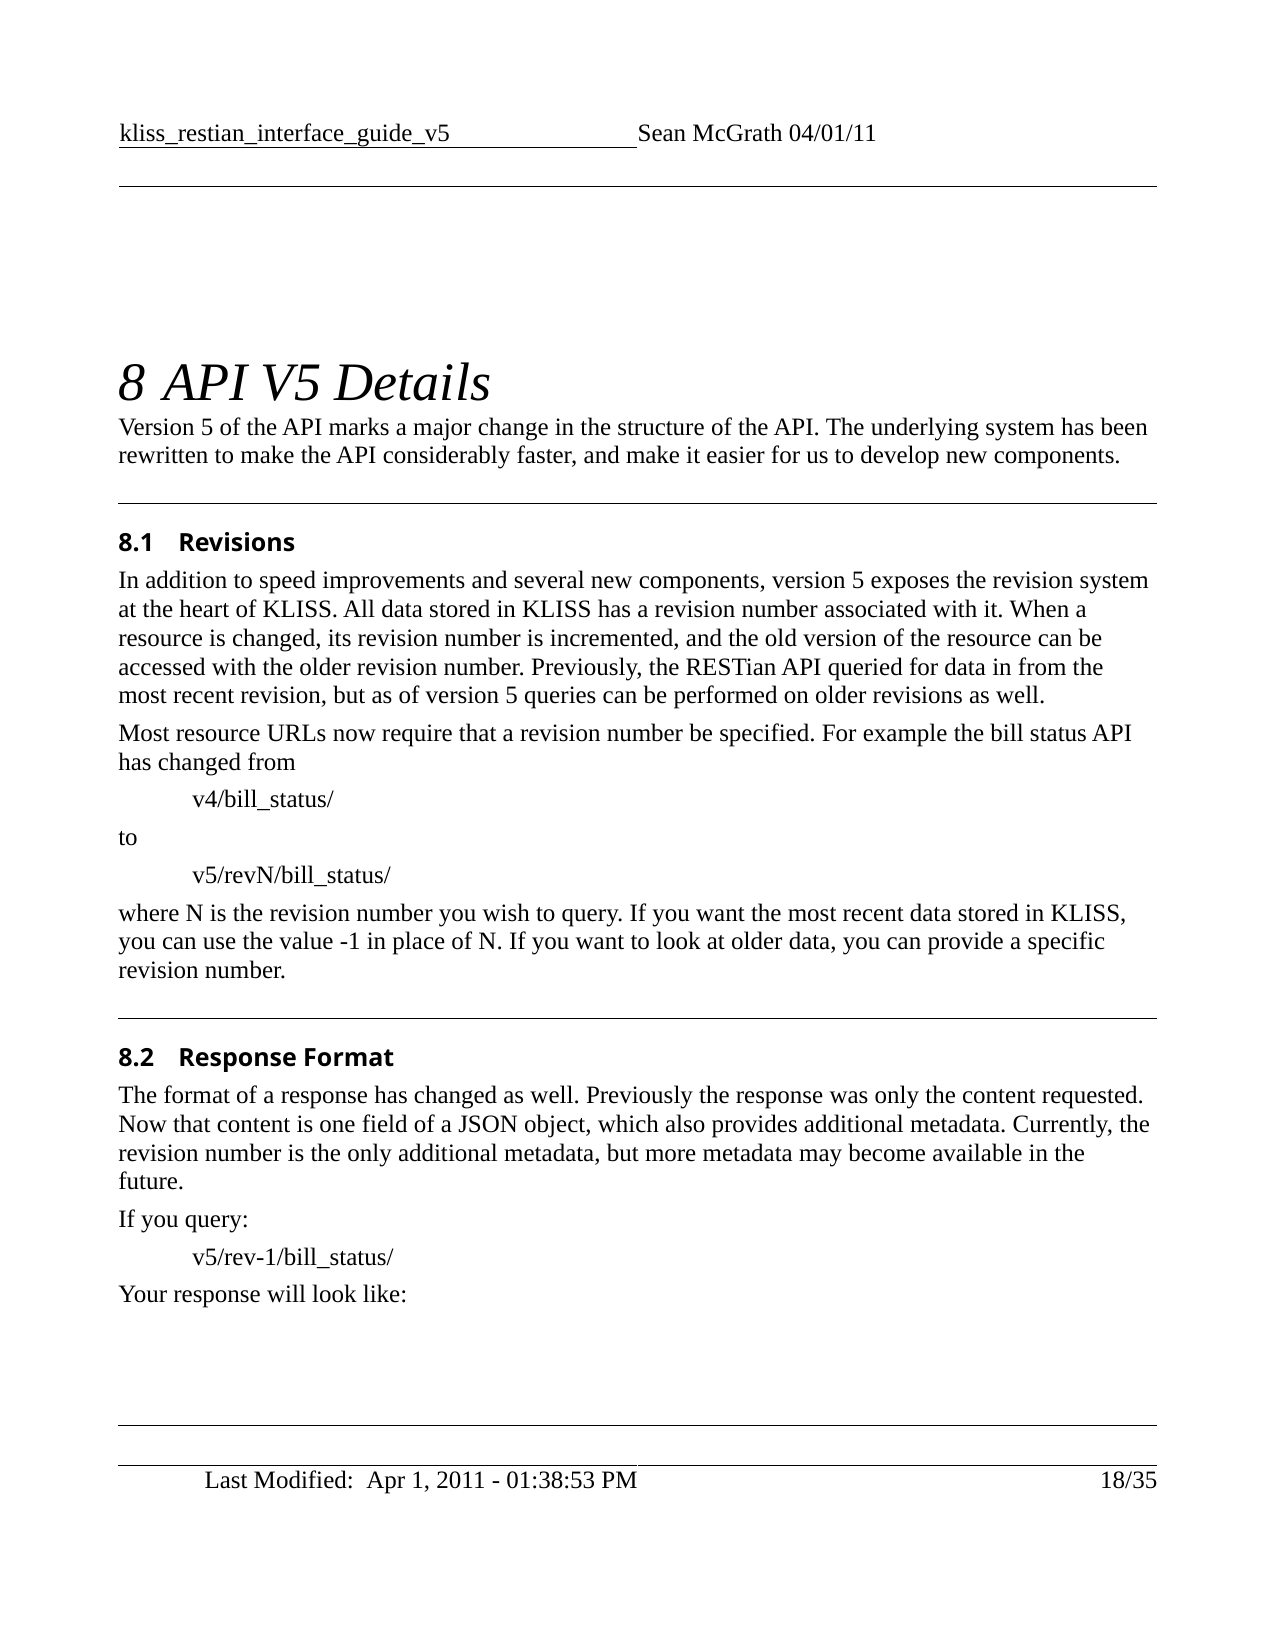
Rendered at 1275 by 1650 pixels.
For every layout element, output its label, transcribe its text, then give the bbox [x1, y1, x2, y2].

text The format of a response has changed as well. Previously the response was only the content requested. Now that content is one field of a JSON object, which also provides additional metadata. Currently, the revision number is the only additional metadata, but more metadata may become available in the future. [118, 1080, 1157, 1195]
text to [118, 822, 1157, 851]
text Your response will look like: [118, 1279, 1157, 1308]
text v5/rev-1/bill_status/ [118, 1242, 1157, 1271]
text Version 5 of the API marks a major change in the structure of the API. The underlying system has been rewritten to make the API considerably faster, and make it easier for us to develop new components. [118, 412, 1157, 469]
text where N is the revision number you wish to query. If you want the most recent data stored in KLISS, you can use the value -1 in place of N. If you want to look at older data, you can provide a specific revision number. [118, 898, 1157, 984]
subtitle Revisions [118, 504, 1157, 559]
text v5/revN/bill_status/ [118, 860, 1157, 889]
text In addition to speed improvements and several new components, version 5 exposes the revision system at the heart of KLISS. All data stored in KLISS has a revision number associated with it. When a resource is changed, its revision number is incremented, and the old version of the resource can be accessed with the older revision number. Previously, the RESTian API queried for data in from the most recent revision, but as of version 5 queries can be performed on older revisions as well. [118, 565, 1157, 709]
subtitle Response Format [118, 1019, 1157, 1074]
text v4/bill_status/ [118, 784, 1157, 813]
subtitle API V5 Details [118, 349, 1157, 412]
text Most resource URLs now require that a revision number be specified. For example the bill status API has changed from [118, 718, 1157, 776]
text If you query: [118, 1204, 1157, 1233]
